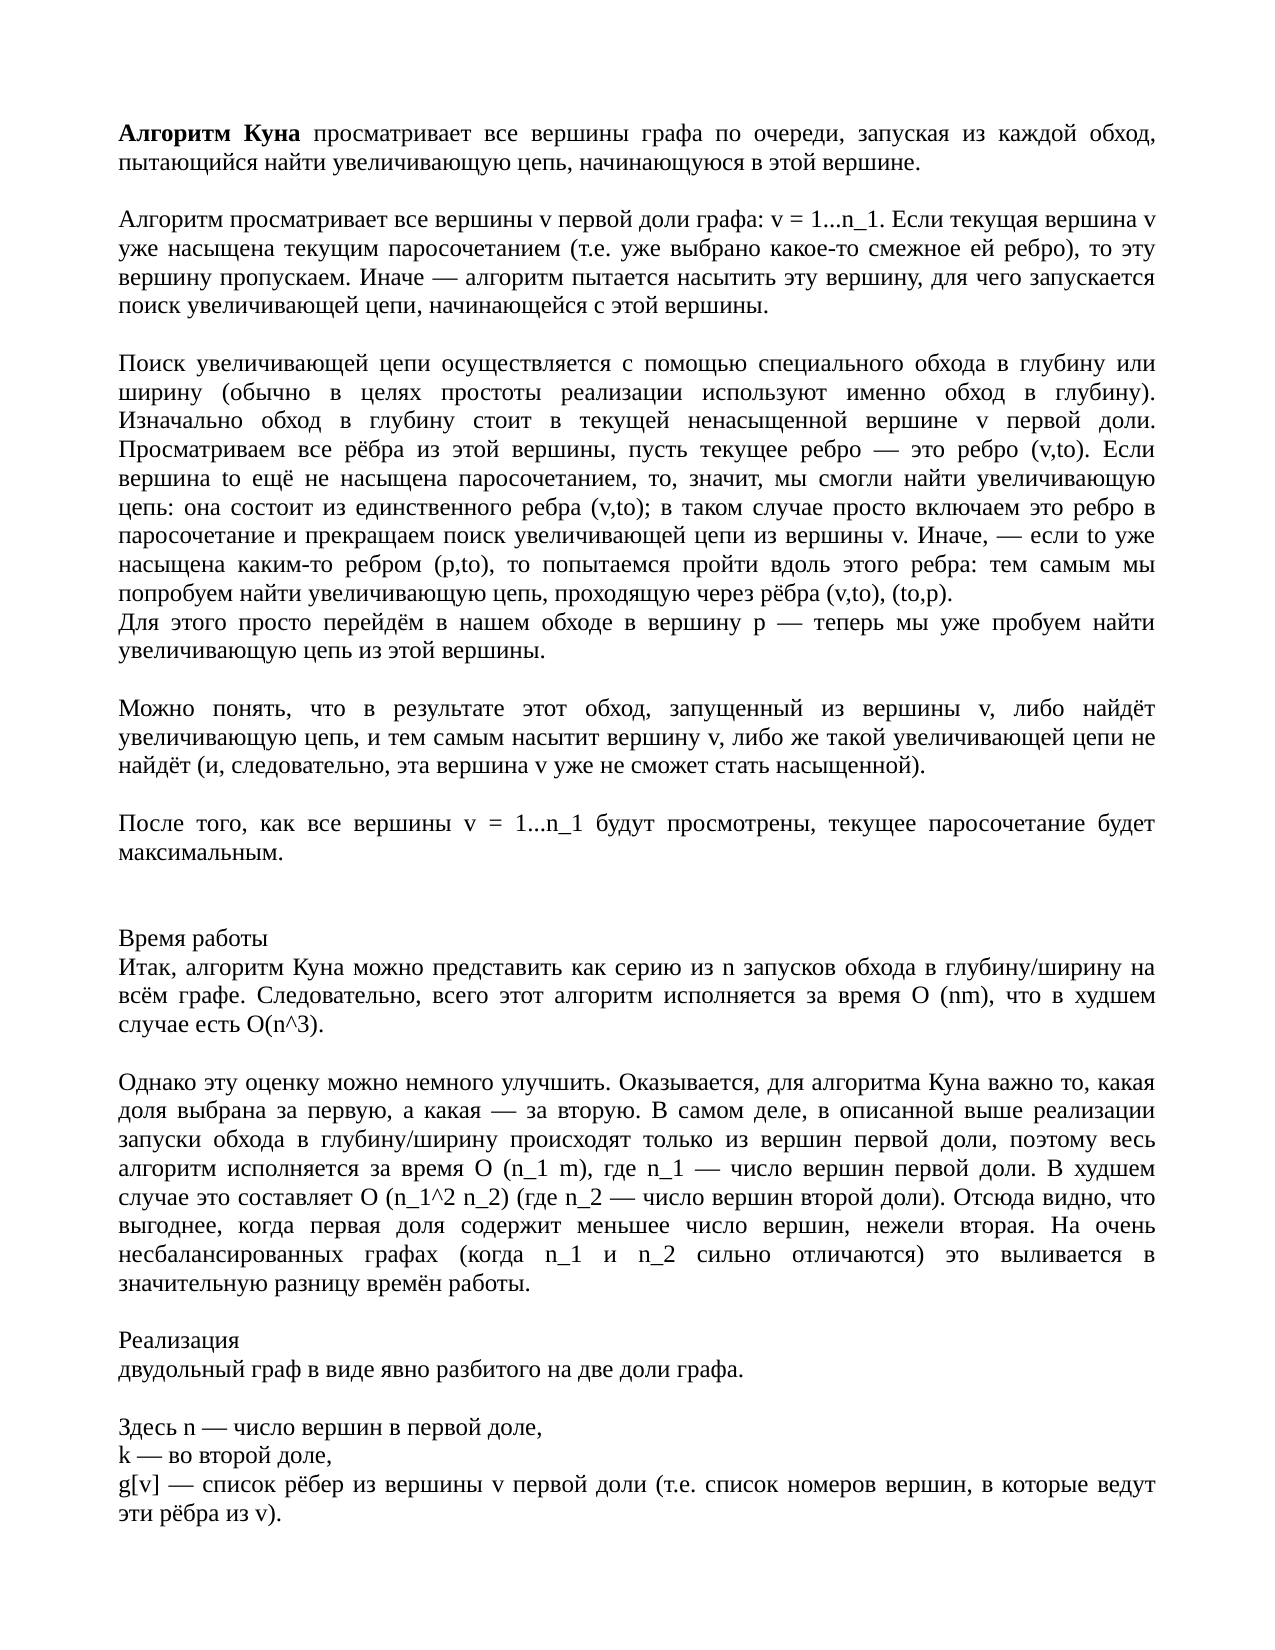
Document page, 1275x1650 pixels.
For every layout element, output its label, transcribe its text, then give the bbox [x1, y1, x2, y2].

text g[v] — список рёбер из вершины v первой доли (т.е. список номеров вершин, в которые ведут эти рёбра из v). [118, 1469, 1157, 1527]
text Алгоритм Куна просматривает все вершины графа по очереди, запуская из каждой обход, пытающийся найти увеличивающую цепь, начинающуюся в этой вершине. [118, 118, 1157, 176]
text k — во второй доле, [118, 1441, 1157, 1469]
text Время работы [118, 923, 1157, 952]
text Алгоритм просматривает все вершины v первой доли графа: v = 1...n_1. Если текущая вершина v уже насыщена текущим паросочетанием (т.е. уже выбрано какое-то смежное ей ребро), то эту вершину пропускаем. Иначе — алгоритм пытается насытить эту вершину, для чего запускается поиск увеличивающей цепи, начинающейся с этой вершины. [118, 204, 1157, 319]
text двудольный граф в виде явно разбитого на две доли графа. [118, 1354, 1157, 1383]
text Можно понять, что в результате этот обход, запущенный из вершины v, либо найдёт увеличивающую цепь, и тем самым насытит вершину v, либо же такой увеличивающей цепи не найдёт (и, следовательно, эта вершина v уже не сможет стать насыщенной). [118, 693, 1157, 779]
text Поиск увеличивающей цепи осуществляется с помощью специального обхода в глубину или ширину (обычно в целях простоты реализации используют именно обход в глубину). Изначально обход в глубину стоит в текущей ненасыщенной вершине v первой доли. Просматриваем все рёбра из этой вершины, пусть текущее ребро — это ребро (v,to). Если вершина to ещё не насыщена паросочетанием, то, значит, мы смогли найти увеличивающую цепь: она состоит из единственного ребра (v,to); в таком случае просто включаем это ребро в паросочетание и прекращаем поиск увеличивающей цепи из вершины v. Иначе, — если to уже насыщена каким-то ребром (p,to), то попытаемся пройти вдоль этого ребра: тем самым мы попробуем найти увеличивающую цепь, проходящую через рёбра (v,to), (to,p). [118, 348, 1157, 607]
text Итак, алгоритм Куна можно представить как серию из n запусков обхода в глубину/ширину на всём графе. Следовательно, всего этот алгоритм исполняется за время O (nm), что в худшем случае есть O(n^3). [118, 952, 1157, 1038]
text Однако эту оценку можно немного улучшить. Оказывается, для алгоритма Куна важно то, какая доля выбрана за первую, а какая — за вторую. В самом деле, в описанной выше реализации запуски обхода в глубину/ширину происходят только из вершин первой доли, поэтому весь алгоритм исполняется за время O (n_1 m), где n_1 — число вершин первой доли. В худшем случае это составляет O (n_1^2 n_2) (где n_2 — число вершин второй доли). Отсюда видно, что выгоднее, когда первая доля содержит меньшее число вершин, нежели вторая. На очень несбалансированных графах (когда n_1 и n_2 сильно отличаются) это выливается в значительную разницу времён работы. [118, 1067, 1157, 1297]
text Здесь n — число вершин в первой доле, [118, 1412, 1157, 1441]
text После того, как все вершины v = 1...n_1 будут просмотрены, текущее паросочетание будет максимальным. [118, 808, 1157, 866]
text Для этого просто перейдём в нашем обходе в вершину p — теперь мы уже пробуем найти увеличивающую цепь из этой вершины. [118, 607, 1157, 664]
text Реализация [118, 1326, 1157, 1354]
